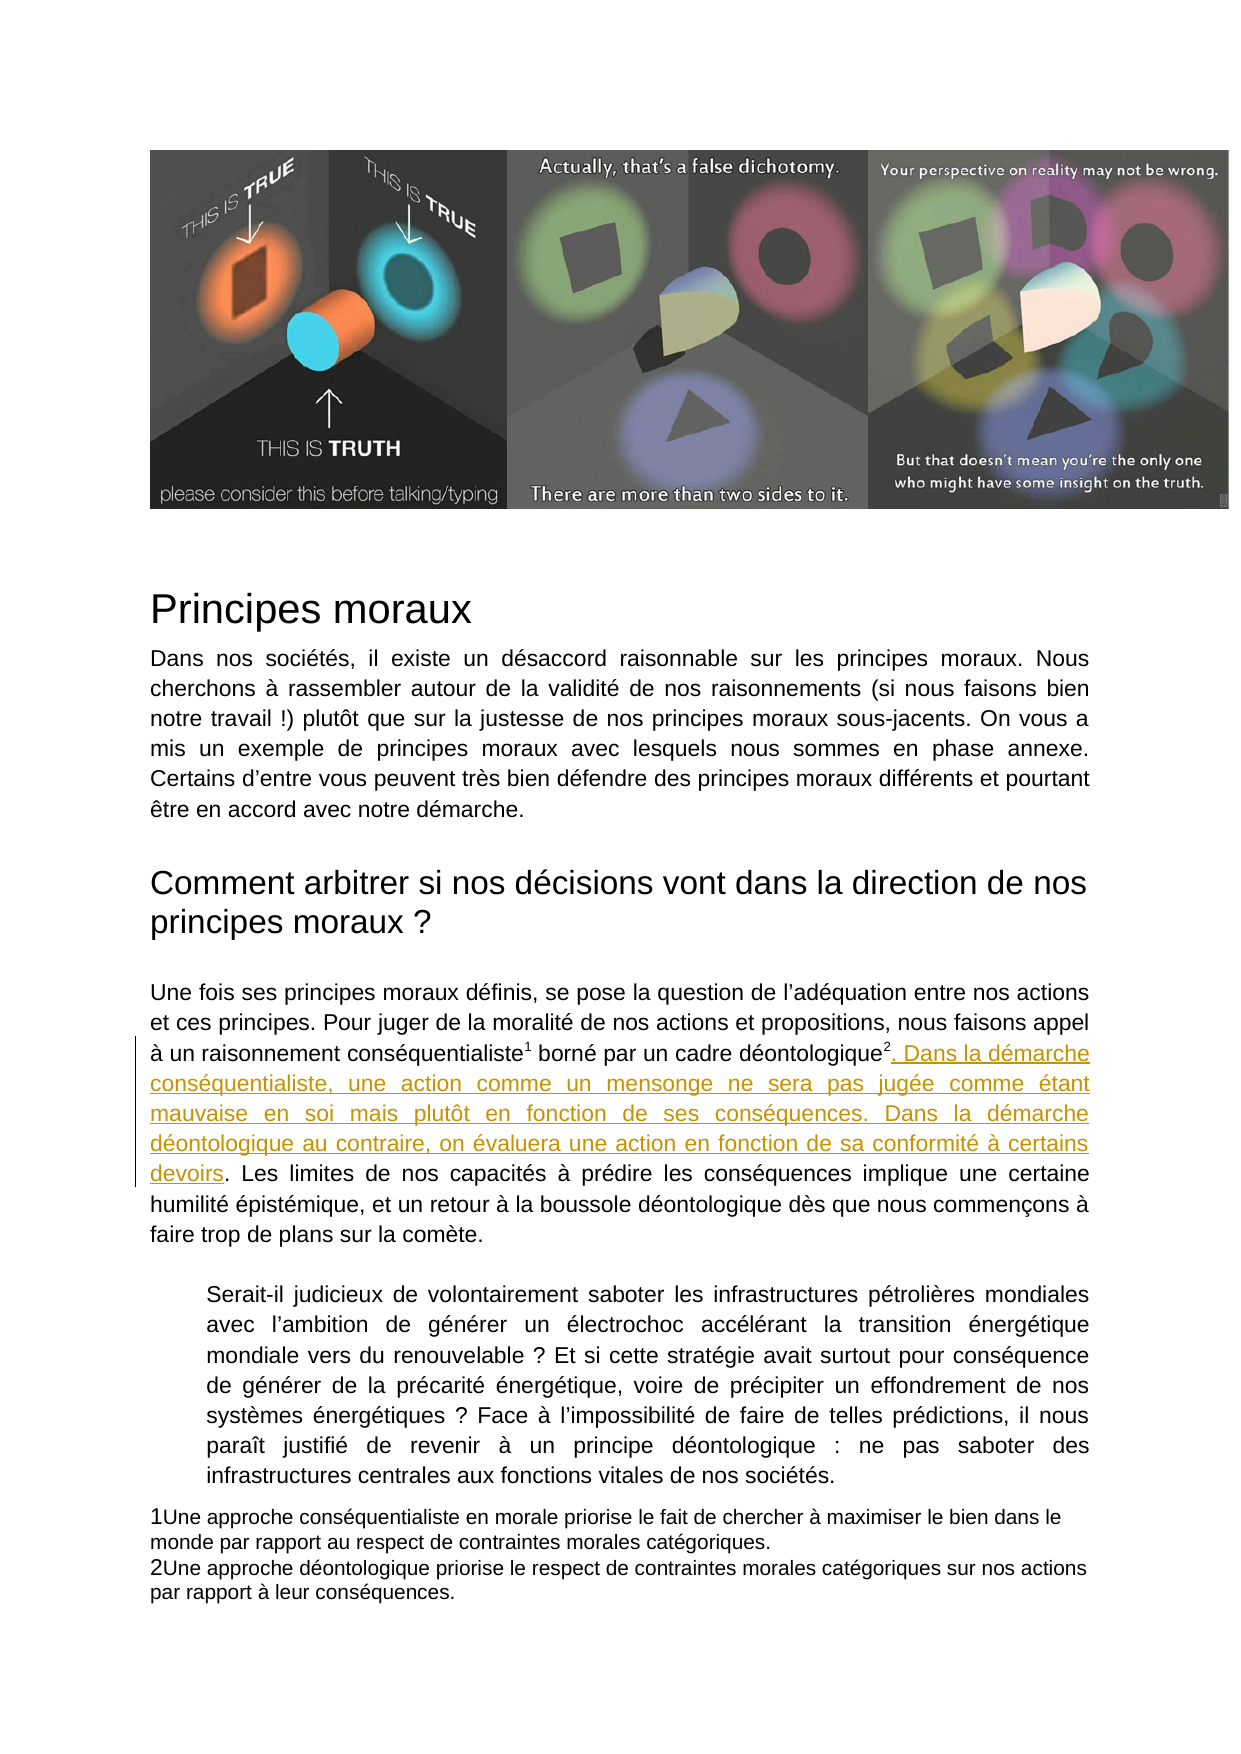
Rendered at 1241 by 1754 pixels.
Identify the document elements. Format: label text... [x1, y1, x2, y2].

subtitle Principes moraux [150, 584, 1090, 632]
text Dans nos sociétés, il existe un désaccord raisonnable sur les principes moraux. Nous cherchons à rassembler autour de la validité de nos raisonnements (si nous faisons bien notre travail !) plutôt que sur la justesse de nos principes moraux sous-jacents. On vous a mis un exemple de principes moraux avec lesquels nous sommes en phase annexe. Certains d’entre vous peuvent très bien défendre des principes moraux différents et pourtant être en accord avec notre démarche. [150, 644, 1090, 822]
text Serait-il judicieux de volontairement saboter les infrastructures pétrolières mondiales avec l’ambition de générer un électrochoc accélérant la transition énergétique mondiale vers du renouvelable ? Et si cette stratégie avait surtout pour conséquence de générer de la précarité énergétique, voire de précipiter un effondrement de nos systèmes énergétiques ? Face à l’impossibilité de faire de telles prédictions, il nous paraît justifié de revenir à un principe déontologique : ne pas saboter des infrastructures centrales aux fonctions vitales de nos sociétés. [206, 1281, 1090, 1489]
text Une approche conséquentialiste en morale priorise le fait de chercher à maximiser le bien dans le monde par rapport au respect de contraintes morales catégoriques. [150, 1503, 1090, 1554]
text Une fois ses principes moraux définis, se pose la question de l’adéquation entre nos actions et ces principes. Pour juger de la moralité de nos actions et propositions, nous faisons appel à un raisonnement conséquentialiste borné par un cadre déontologique. Dans la démarche conséquentialiste, une action comme un mensonge ne sera pas jugée comme étant [150, 979, 1090, 1093]
text Une approche déontologique priorise le respect de contraintes morales catégoriques sur nos actions par rapport à leur conséquences. [150, 1554, 1090, 1604]
text mauvaise en soi mais plutôt en fonction de ses conséquences. Dans la démarche déontologique au contraire, on évaluera une action en fonction de sa conformité à certains devoirs. Les limites de nos capacités à prédire les conséquences implique une certaine humilité épistémique, et un retour à la boussole déontologique dès que nous commençons à faire trop de plans sur la comète. [150, 1094, 1090, 1247]
picture [150, 150, 1229, 509]
subtitle Comment arbitrer si nos décisions vont dans la direction de nos principes moraux ? [150, 863, 1090, 940]
